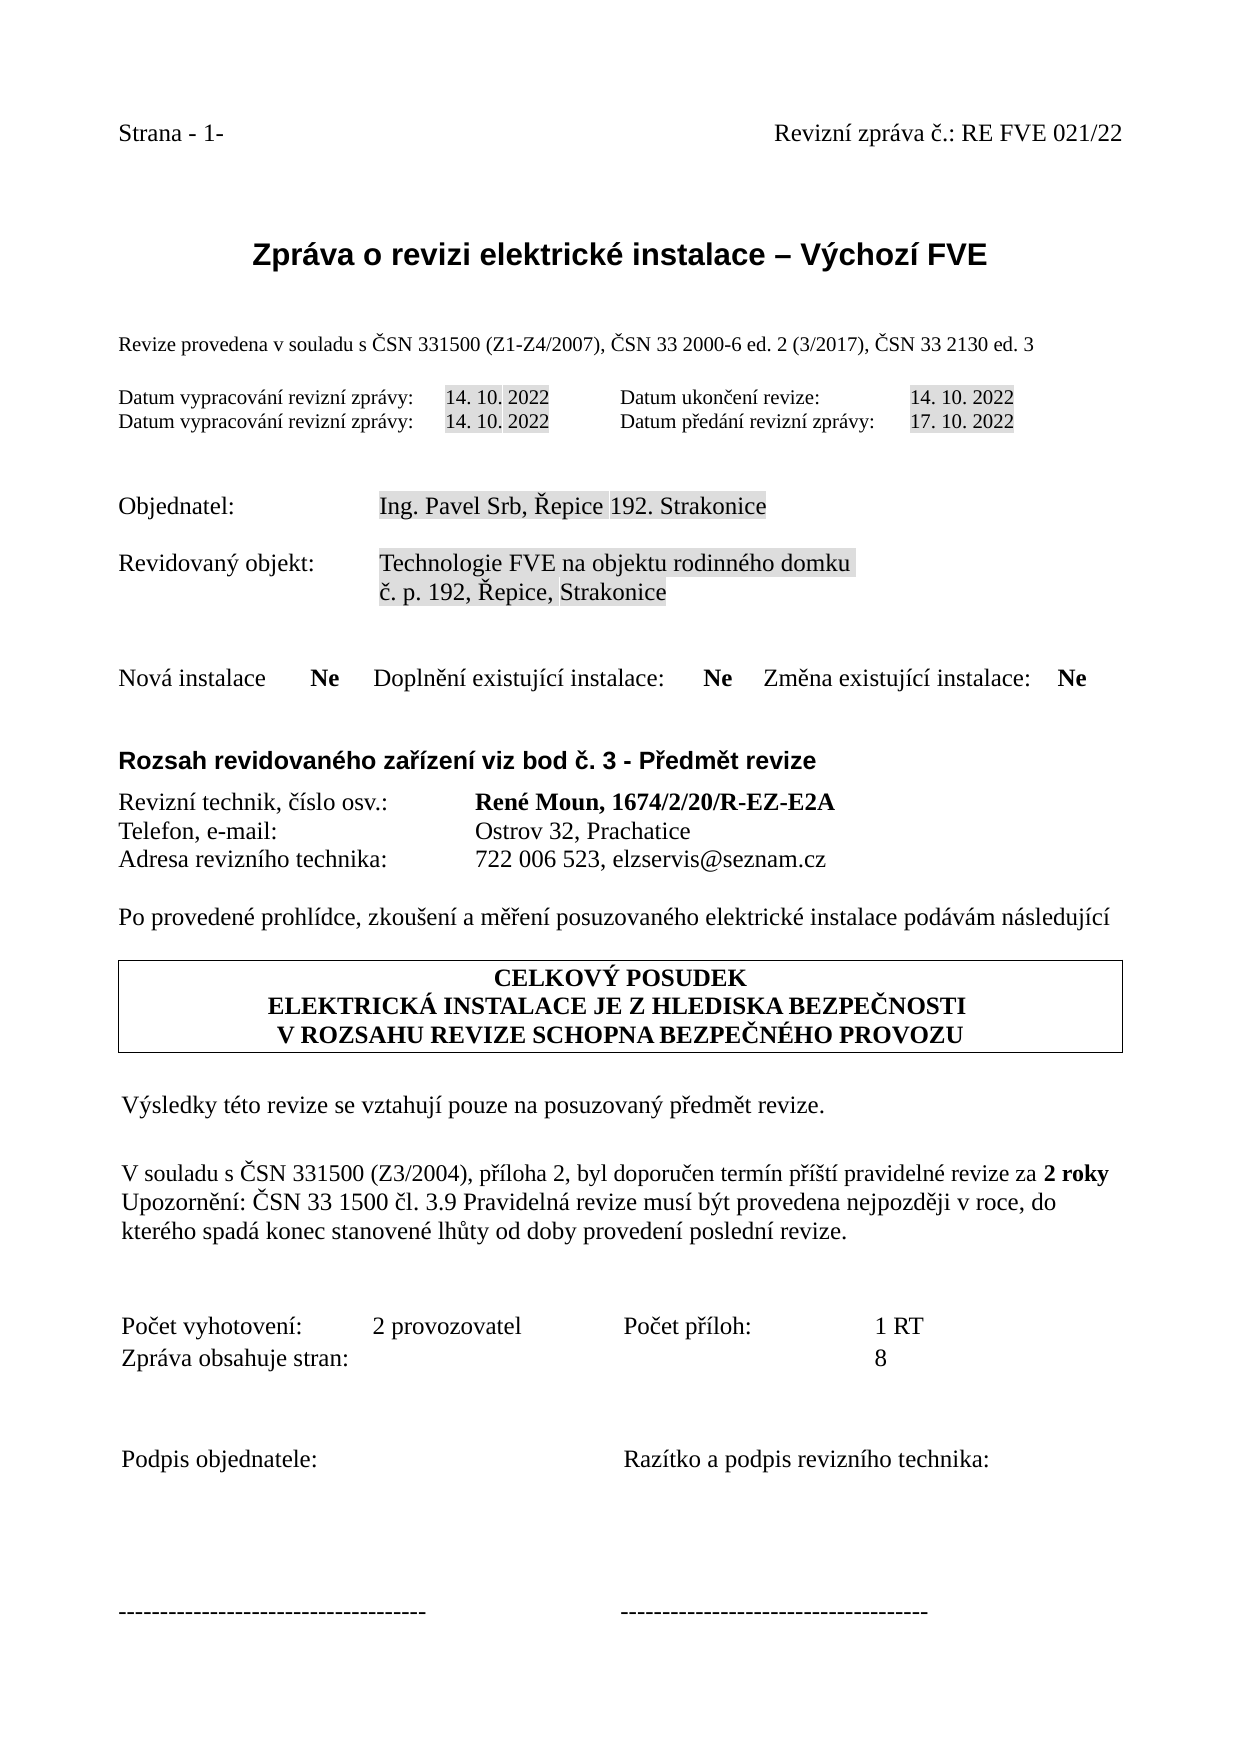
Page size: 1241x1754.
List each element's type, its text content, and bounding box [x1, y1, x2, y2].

text ------------------------------------- [118, 1596, 620, 1625]
text Technologie FVE na objektu rodinného domku č. p. 192, Řepice, Strakonice [379, 548, 1122, 606]
text Datum vypracování revizní zprávy: [118, 409, 415, 433]
text 8 [871, 1343, 1122, 1374]
text Datum předání revizní zprávy: [620, 409, 910, 433]
text Ne [1057, 663, 1122, 692]
text Adresa revizního technika: [118, 844, 475, 873]
text Ing. Pavel Srb, Řepice 192. Strakonice [379, 491, 1122, 519]
text Podpis objednatele: [118, 1441, 620, 1476]
text V souladu s ČSN 331500 (Z3/2004), příloha 2, byl doporučen termín příští pravidelné revize za 2 roky [118, 1156, 1122, 1187]
text Výsledky této revize se vztahují pouze na posuzovaný předmět revize. [118, 1087, 1122, 1122]
text 14. 10. 2022 [445, 385, 620, 409]
text Ostrov 32, Prachatice [475, 816, 1122, 844]
text Doplnění existující instalace: [373, 663, 703, 692]
text Po provedené prohlídce, zkoušení a měření posuzovaného elektrické instalace podávám následující [118, 902, 1122, 931]
text 722 006 523, elzservis@seznam.cz [475, 844, 1122, 873]
text Změna existující instalace: [763, 663, 1057, 692]
text Revize provedena v souladu s ČSN 331500 (Z1-Z4/2007), ČSN 33 2000-6 ed. 2 (3/2017), ČSN 33 2130 ed. 3 [118, 332, 1122, 356]
text Objednatel: [118, 491, 379, 519]
text 17. 10. 2022 [910, 409, 1122, 433]
text Počet příloh: [620, 1308, 871, 1343]
text Upozornění: ČSN 33 1500 čl. 3.9 Pravidelná revize musí být provedena nejpozději v roce, do kterého spadá konec stanovené lhůty od doby provedení poslední revize. [118, 1187, 1122, 1244]
text 14. 10. 2022 [445, 409, 620, 433]
subtitle Rozsah revidovaného zařízení viz bod č. 3 - Předmět revize [118, 746, 1122, 774]
text 1 RT [871, 1308, 1122, 1343]
text Nová instalace [118, 663, 310, 692]
text V ROZSAHU REVIZE SCHOPNA BEZPEČNÉHO PROVOZU [119, 1017, 1122, 1052]
text Počet vyhotovení: [118, 1308, 369, 1343]
text Ne [703, 663, 763, 692]
subtitle Zpráva o revizi elektrické instalace – Výchozí FVE [118, 236, 1122, 272]
text Revizní technik, číslo osv.: [118, 787, 475, 816]
text ------------------------------------- [620, 1596, 1122, 1625]
text Zpráva obsahuje stran: [118, 1343, 369, 1374]
text Revidovaný objekt: [118, 548, 379, 577]
text 14. 10. 2022 [910, 385, 1122, 409]
text Datum vypracování revizní zprávy: [118, 385, 415, 409]
text ELEKTRICKÁ INSTALACE JE Z HLEDISKA BEZPEČNOSTI [119, 988, 1122, 1017]
text René Moun, 1674/2/20/R-EZ-E2A [475, 787, 1122, 816]
text Telefon, e-mail: [118, 816, 475, 844]
text Razítko a podpis revizního technika: [620, 1441, 1122, 1476]
text 2 provozovatel [369, 1308, 620, 1343]
text Datum ukončení revize: [620, 385, 910, 409]
text Ne [310, 663, 373, 692]
text CELKOVÝ POSUDEK [119, 961, 1122, 988]
